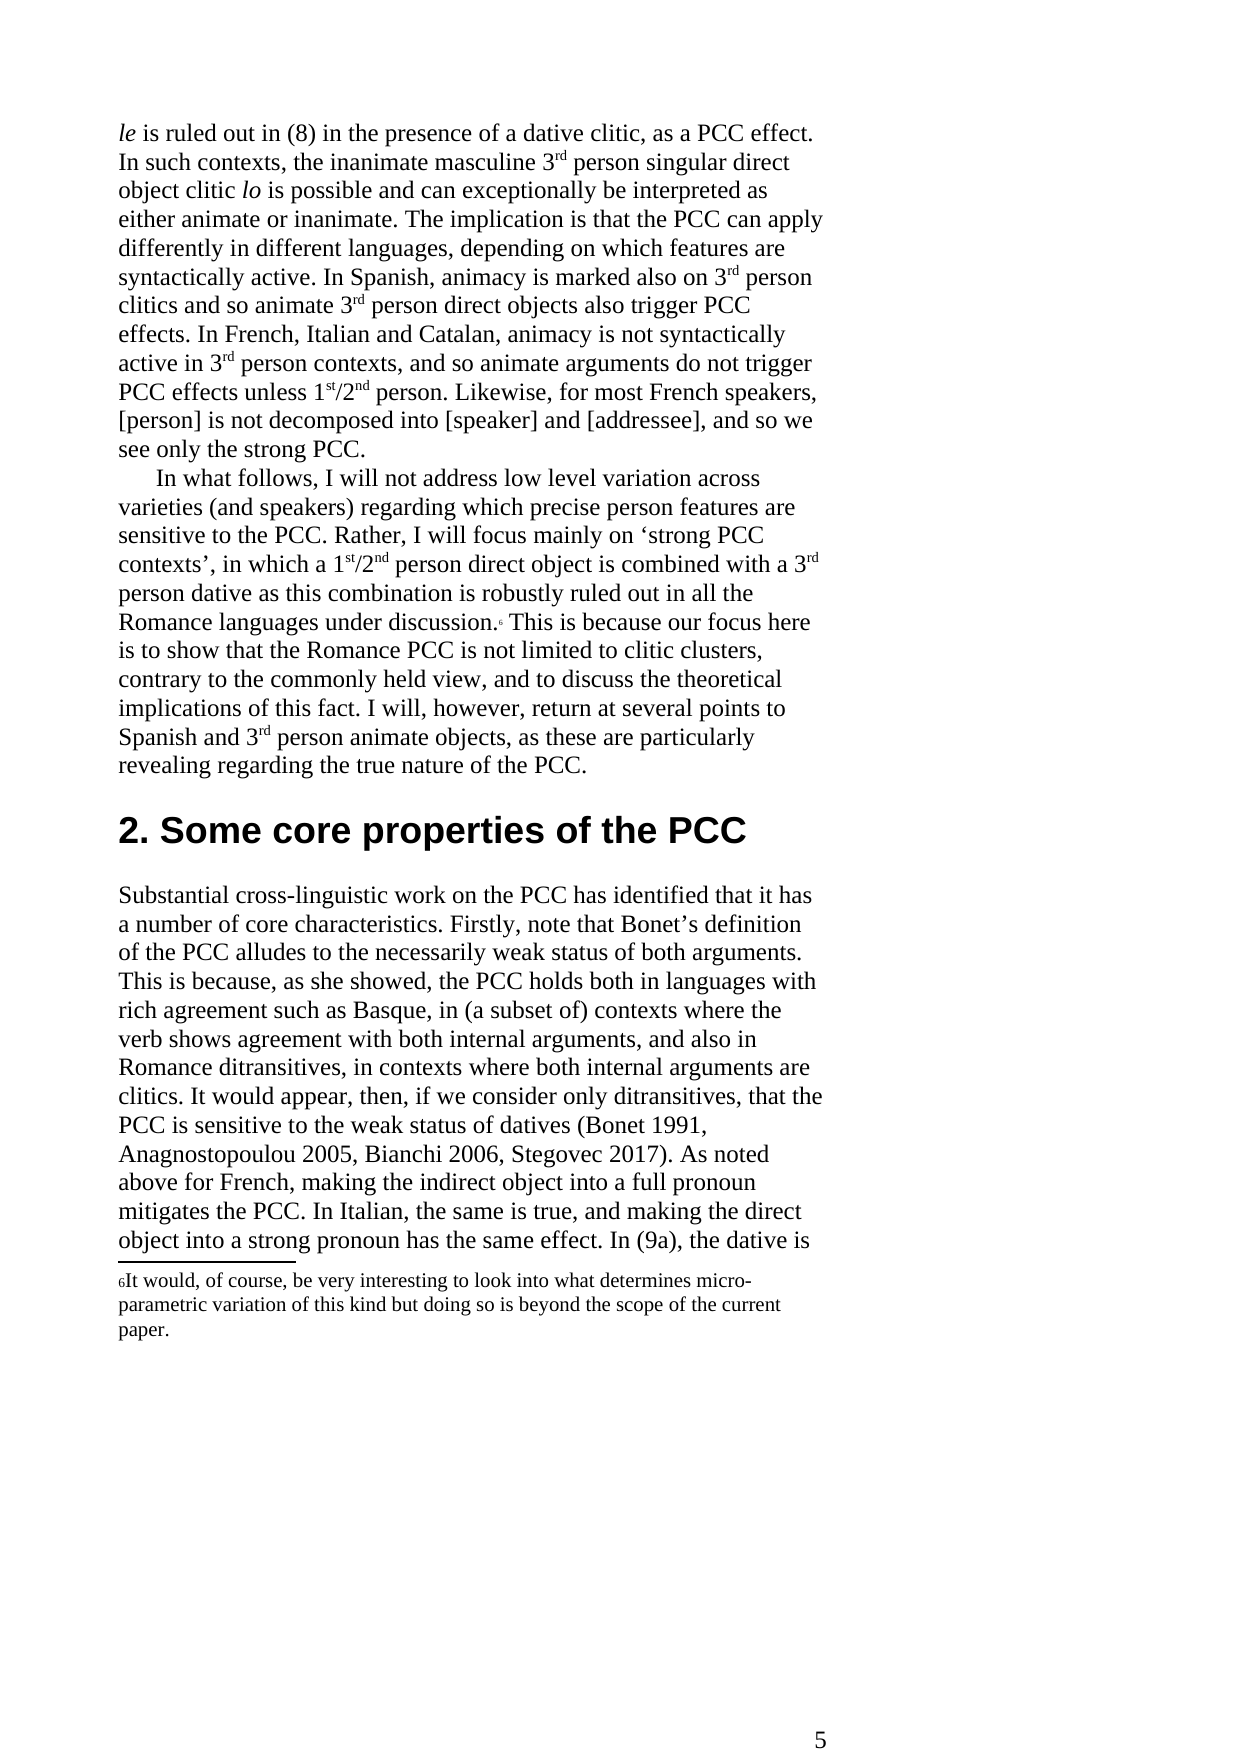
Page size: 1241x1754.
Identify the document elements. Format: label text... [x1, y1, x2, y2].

text Substantial cross-linguistic work on the PCC has identified that it has a number of core characteristics. Firstly, note that Bonet’s definition of the PCC alludes to the necessarily weak status of both arguments. This is because, as she showed, the PCC holds both in languages with rich agreement such as Basque, in (a subset of) contexts where the verb shows agreement with both internal arguments, and also in Romance ditransitives, in contexts where both internal arguments are clitics. It would appear, then, if we consider only ditransitives, that the PCC is sensitive to the weak status of datives (Bonet 1991, Anagnostopoulou 2005, Bianchi 2006, Stegovec 2017). As noted above for French, making the indirect object into a full pronoun mitigates the PCC. In Italian, the same is true, and making the direct object into a strong pronoun has the same effect. In (9a), the dative is [118, 880, 827, 1254]
text In what follows, I will not address low level variation across varieties (and speakers) regarding which precise person features are sensitive to the PCC. Rather, I will focus mainly on ‘strong PCC contexts’, in which a 1st/2nd person direct object is combined with a 3rd person dative as this combination is robustly ruled out in all the Romance languages under discussion. This is because our focus here is to show that the Romance PCC is not limited to clitic clusters, contrary to the commonly held view, and to discuss the theoretical implications of this fact. I will, however, return at several points to Spanish and 3rd person animate objects, as these are particularly revealing regarding the true nature of the PCC. [118, 463, 827, 779]
text It would, of course, be very interesting to look into what determines micro-parametric variation of this kind but doing so is beyond the scope of the current paper. [118, 1268, 827, 1341]
text le is ruled out in (8) in the presence of a dative clitic, as a PCC effect. In such contexts, the inanimate masculine 3rd person singular direct object clitic lo is possible and can exceptionally be interpreted as either animate or inanimate. The implication is that the PCC can apply differently in different languages, depending on which features are syntactically active. In Spanish, animacy is marked also on 3rd person clitics and so animate 3rd person direct objects also trigger PCC effects. In French, Italian and Catalan, animacy is not syntactically active in 3rd person contexts, and so animate arguments do not trigger PCC effects unless 1st/2nd person. Likewise, for most French speakers, [person] is not decomposed into [speaker] and [addressee], and so we see only the strong PCC. [118, 118, 827, 463]
list 2. Some core properties of the PCC [118, 808, 827, 851]
